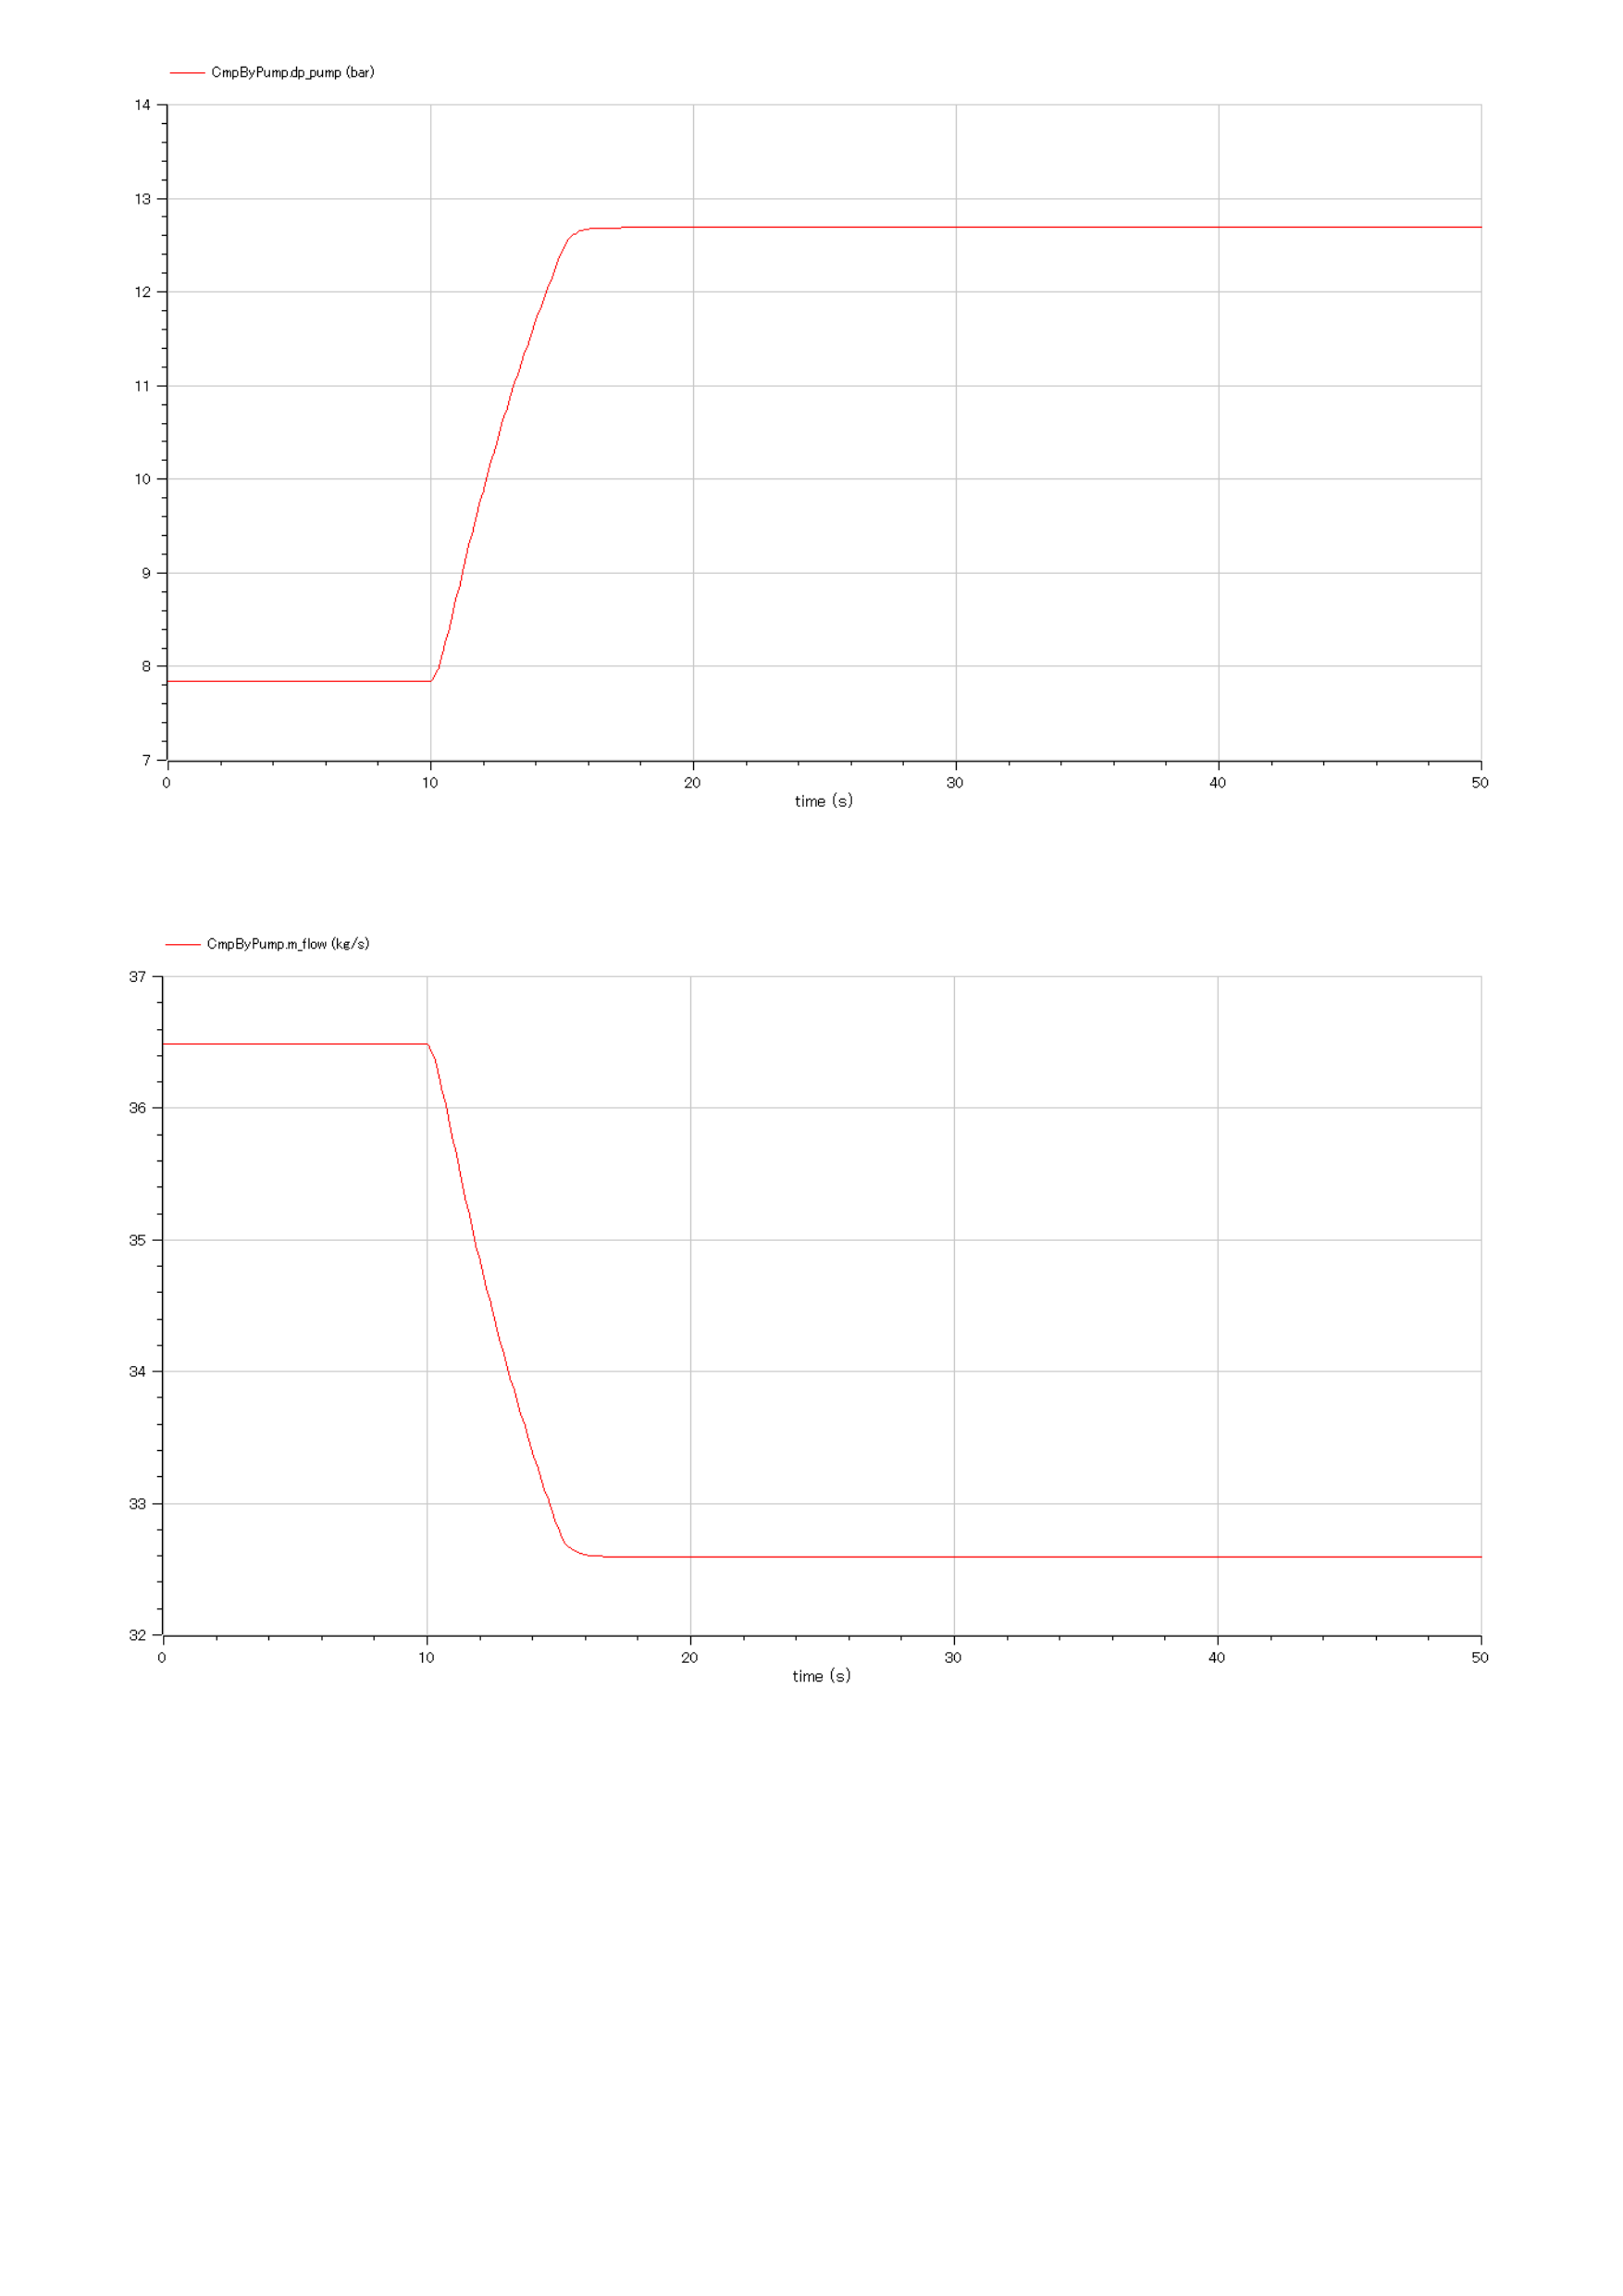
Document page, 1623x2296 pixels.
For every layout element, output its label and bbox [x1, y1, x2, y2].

picture [128, 54, 1495, 816]
picture [128, 923, 1495, 1689]
